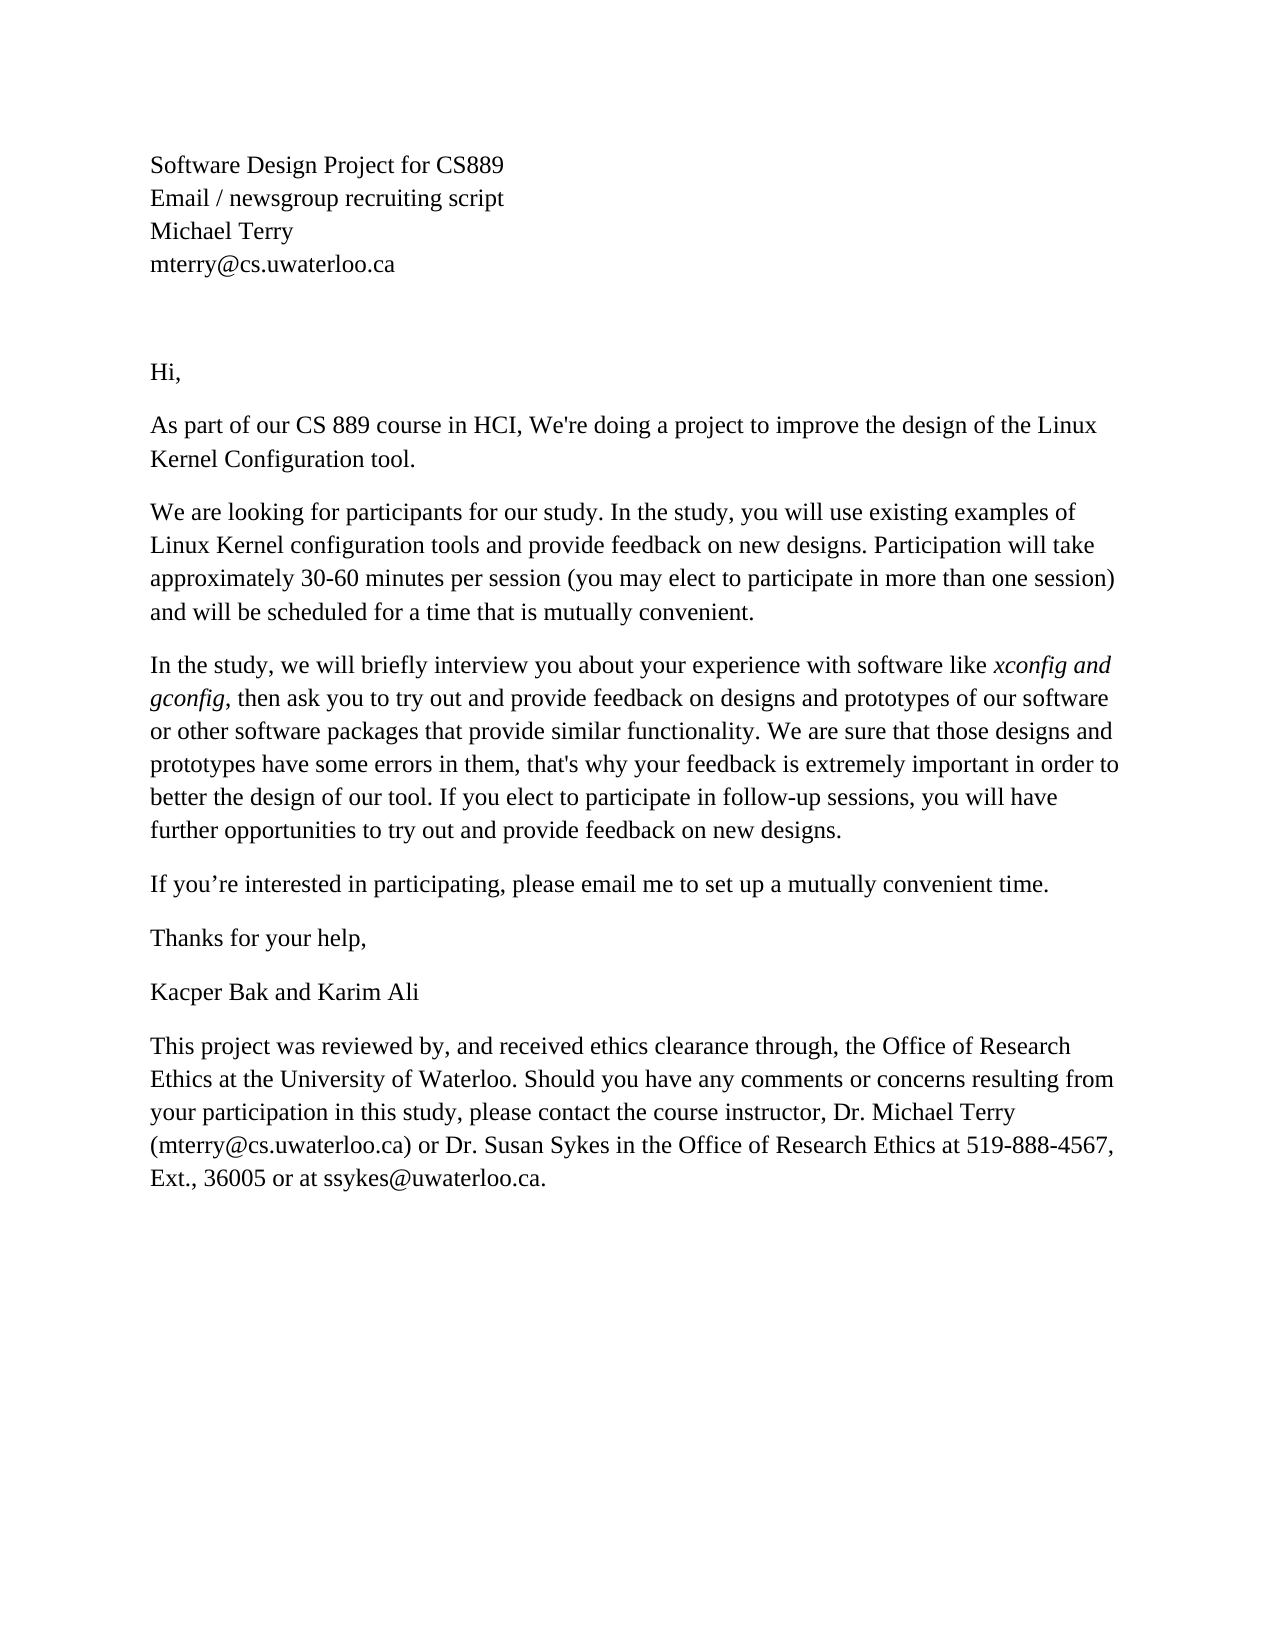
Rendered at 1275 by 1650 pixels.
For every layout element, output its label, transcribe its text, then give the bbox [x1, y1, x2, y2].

text As part of our CS 889 course in HCI, We're doing a project to improve the design of the Linux Kernel Configuration tool. [150, 411, 1125, 472]
text Kacper Bak and Karim Ali [150, 977, 1125, 1006]
text Software Design Project for CS889 Email / newsgroup recruiting script Michael Terry mterry@cs.uwaterloo.ca [150, 150, 1125, 278]
text If you’re interested in participating, please email me to set up a mutually convenient time. [150, 869, 1125, 898]
text Hi, [150, 357, 1125, 386]
text We are looking for participants for our study. In the study, you will use existing examples of Linux Kernel configuration tools and provide feedback on new designs. Participation will take approximately 30-60 minutes per session (you may elect to participate in more than one session) and will be scheduled for a time that is mutually convenient. [150, 497, 1125, 625]
text This project was reviewed by, and received ethics clearance through, the Office of Research Ethics at the University of Waterloo. Should you have any comments or concerns resulting from your participation in this study, please contact the course instructor, Dr. Michael Terry (mterry@cs.uwaterloo.ca) or Dr. Susan Sykes in the Office of Research Ethics at 519-888-4567, Ext., 36005 or at ssykes@uwaterloo.ca. [150, 1031, 1125, 1192]
text Thanks for your help, [150, 923, 1125, 952]
text In the study, we will briefly interview you about your experience with software like xconfig and gconfig, then ask you to try out and provide feedback on designs and prototypes of our software or other software packages that provide similar functionality. We are sure that those designs and prototypes have some errors in them, that's why your feedback is extremely important in order to better the design of our tool. If you elect to participate in follow-up sessions, you will have further opportunities to try out and provide feedback on new designs. [150, 650, 1125, 844]
